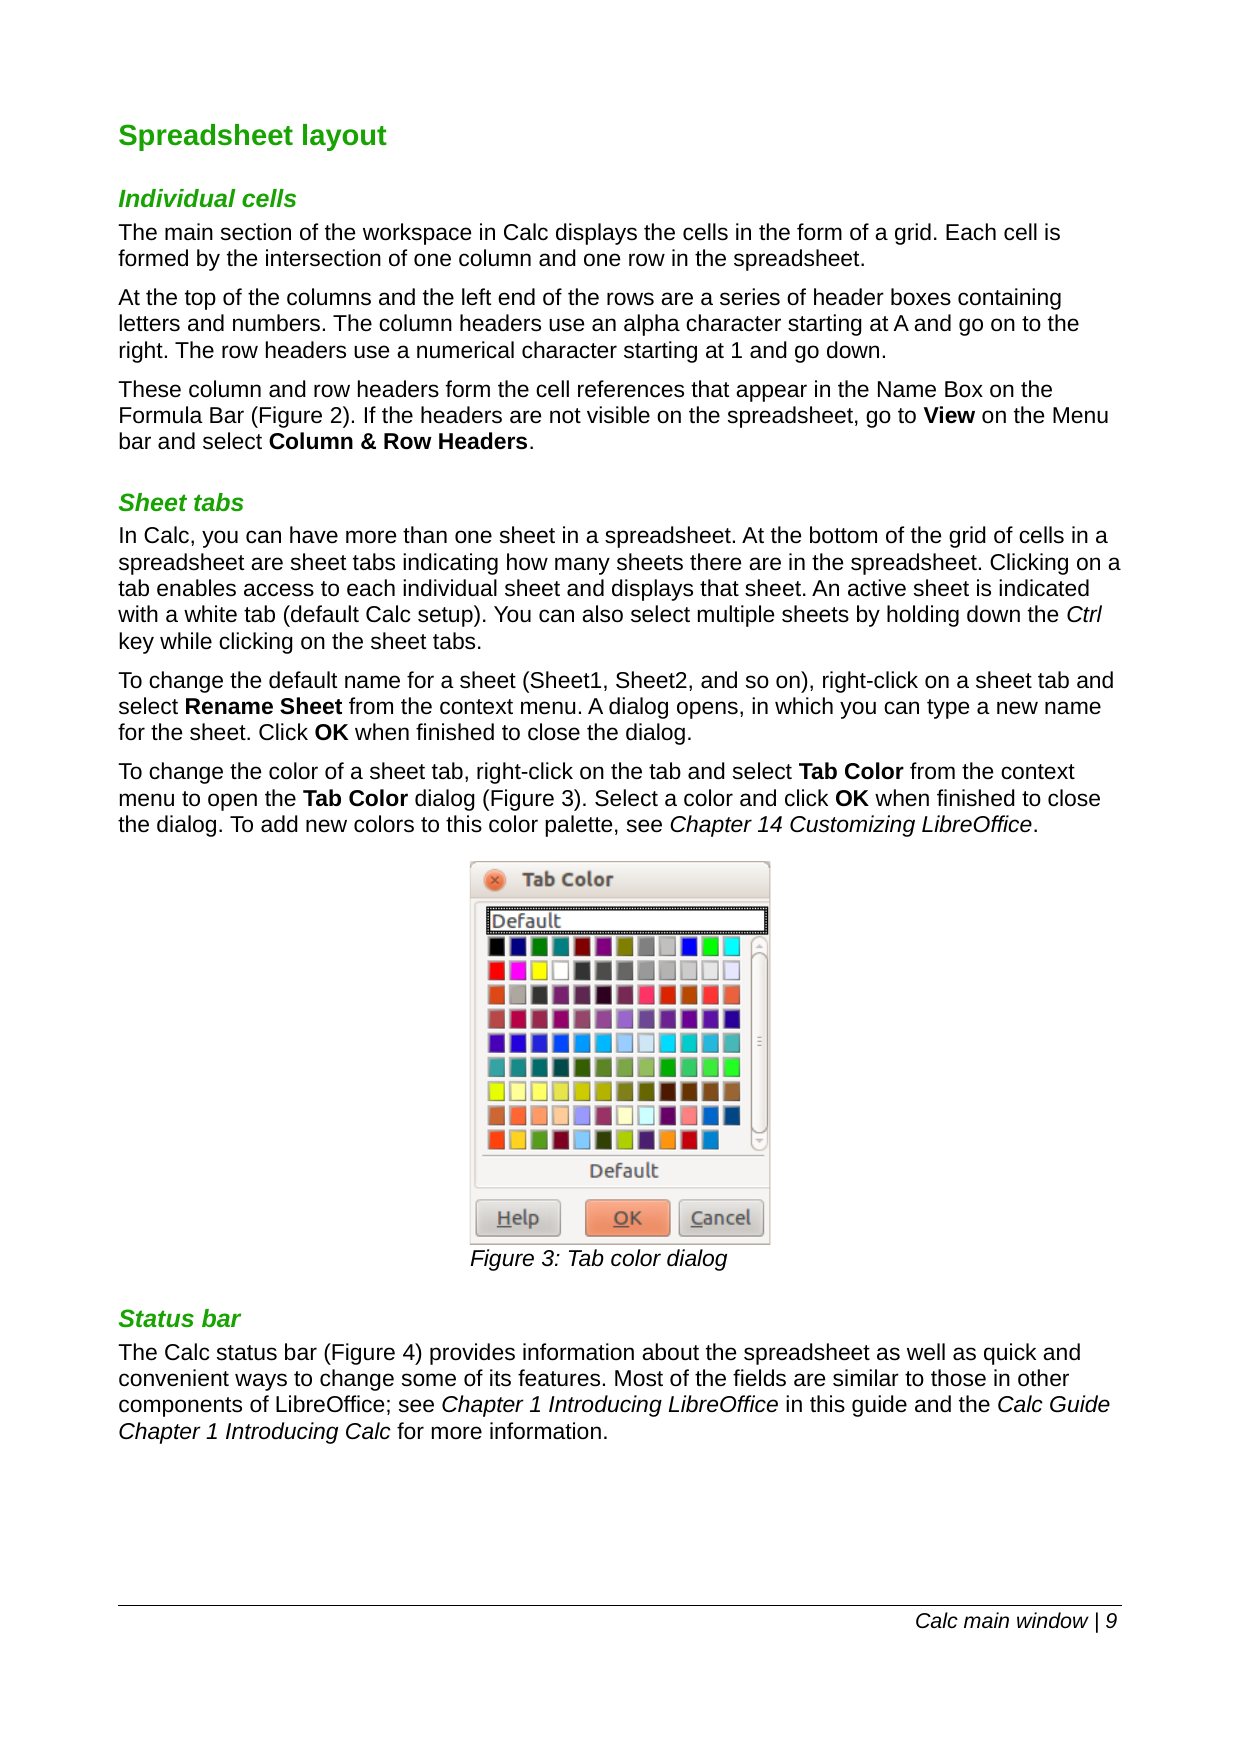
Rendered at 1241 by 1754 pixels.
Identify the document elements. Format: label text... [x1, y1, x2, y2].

text At the top of the columns and the left end of the rows are a series of header boxes containing letters and numbers. The column headers use an alpha character starting at A and go on to the right. The row headers use a numerical character starting at 1 and go down. [118, 284, 1122, 363]
text The Calc status bar (Figure 4) provides information about the spreadsheet as well as quick and convenient ways to change some of its features. Most of the fields are similar to those in other components of LibreOffice; see Chapter 1 Introducing LibreOffice in this guide and the Calc Guide Chapter 1 Introducing Calc for more information. [118, 1339, 1122, 1444]
text In Calc, you can have more than one sheet in a spreadsheet. At the bottom of the grid of cells in a spreadsheet are sheet tabs indicating how many sheets there are in the spreadsheet. Clicking on a tab enables access to each individual sheet and displays that sheet. An active sheet is indicated with a white tab (default Calc setup). You can also select multiple sheets by holding down the Ctrl key while clicking on the sheet tabs. [118, 522, 1122, 654]
subtitle Sheet tabs [118, 488, 1122, 516]
text The main section of the workspace in Calc displays the cells in the form of a grid. Each cell is formed by the intersection of one column and one row in the spreadsheet. [118, 219, 1122, 271]
text These column and row headers form the cell references that appear in the Name Box on the Formula Bar (Figure 2). If the headers are not visible on the spreadsheet, go to View on the Menu bar and select Column & Row Headers. [118, 376, 1122, 454]
subtitle Individual cells [118, 184, 1122, 213]
picture [469, 861, 771, 1245]
text To change the default name for a sheet (Sheet1, Sheet2, and so on), right-click on a sheet tab and select Rename Sheet from the context menu. A dialog opens, in which you can type a new name for the sheet. Click OK when finished to close the dialog. [118, 667, 1122, 746]
subtitle Status bar [118, 1304, 1122, 1333]
subtitle Spreadsheet layout [118, 118, 1122, 152]
text Figure 3: Tab color dialog [470, 1245, 770, 1271]
text To change the color of a sheet tab, right-click on the tab and select Tab Color from the context menu to open the Tab Color dialog (Figure 3). Select a color and click OK when finished to close the dialog. To add new colors to this color palette, see Chapter 14 Customizing LibreOffice. [118, 758, 1122, 837]
